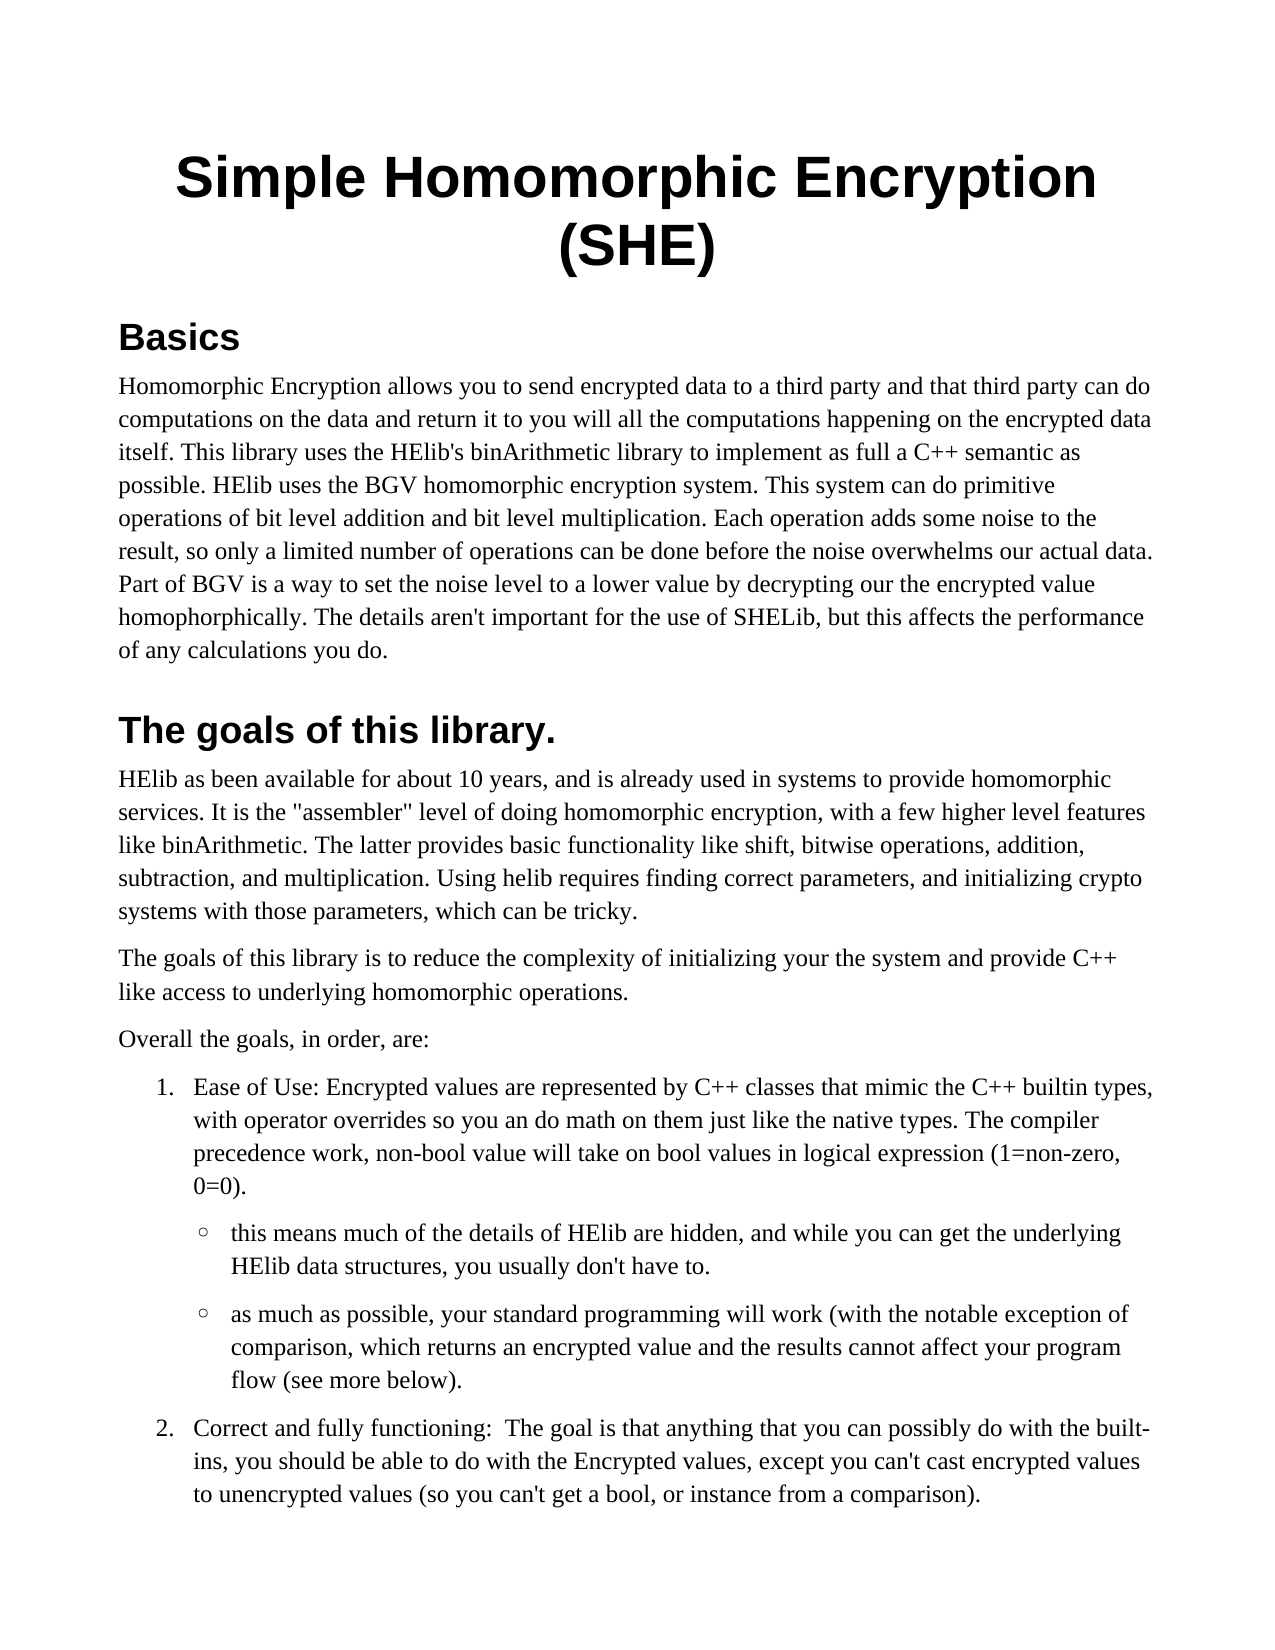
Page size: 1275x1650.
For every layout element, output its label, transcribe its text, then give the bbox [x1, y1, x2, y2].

text HElib as been available for about 10 years, and is already used in systems to provide homomorphic services. It is the "assembler" level of doing homomorphic encryption, with a few higher level features like binArithmetic. The latter provides basic functionality like shift, bitwise operations, addition, subtraction, and multiplication. Using helib requires finding correct parameters, and initializing crypto systems with those parameters, which can be tricky. [118, 764, 1157, 925]
title Simple Homomorphic Encryption (SHE) [118, 143, 1157, 277]
text The goals of this library is to reduce the complexity of initializing your the system and provide C++ like access to underlying homomorphic operations. [118, 943, 1157, 1005]
text Overall the goals, in order, are: [118, 1024, 1157, 1053]
list Ease of Use: Encrypted values are represented by C++ classes that mimic the C++ builtin types, with operator overrides so you an do math on them just like the native types. The compiler precedence work, non-bool value will take on bool values in logical expression (1=non-zero, 0=0). [156, 1072, 1157, 1199]
subtitle The goals of this library. [118, 708, 1157, 751]
text Homomorphic Encryption allows you to send encrypted data to a third party and that third party can do computations on the data and return it to you will all the computations happening on the encrypted data itself. This library uses the HElib's binArithmetic library to implement as full a C++ semantic as possible. HElib uses the BGV homomorphic encryption system. This system can do primitive operations of bit level addition and bit level multiplication. Each operation adds some noise to the result, so only a limited number of operations can be done before the noise overwhelms our actual data. Part of BGV is a way to set the noise level to a lower value by decrypting our the encrypted value homophorphically. The details aren't important for the use of SHELib, but this affects the performance of any calculations you do. [118, 371, 1157, 664]
list Correct and fully functioning: The goal is that anything that you can possibly do with the built-ins, you should be able to do with the Encrypted values, except you can't cast encrypted values to unencrypted values (so you can't get a bool, or instance from a comparison). [156, 1413, 1157, 1507]
subtitle Basics [118, 315, 1157, 358]
list this means much of the details of HElib are hidden, and while you can get the underlying HElib data structures, you usually don't have to. [193, 1218, 1157, 1280]
list as much as possible, your standard programming will work (with the notable exception of comparison, which returns an encrypted value and the results cannot affect your program flow (see more below). [193, 1299, 1157, 1394]
